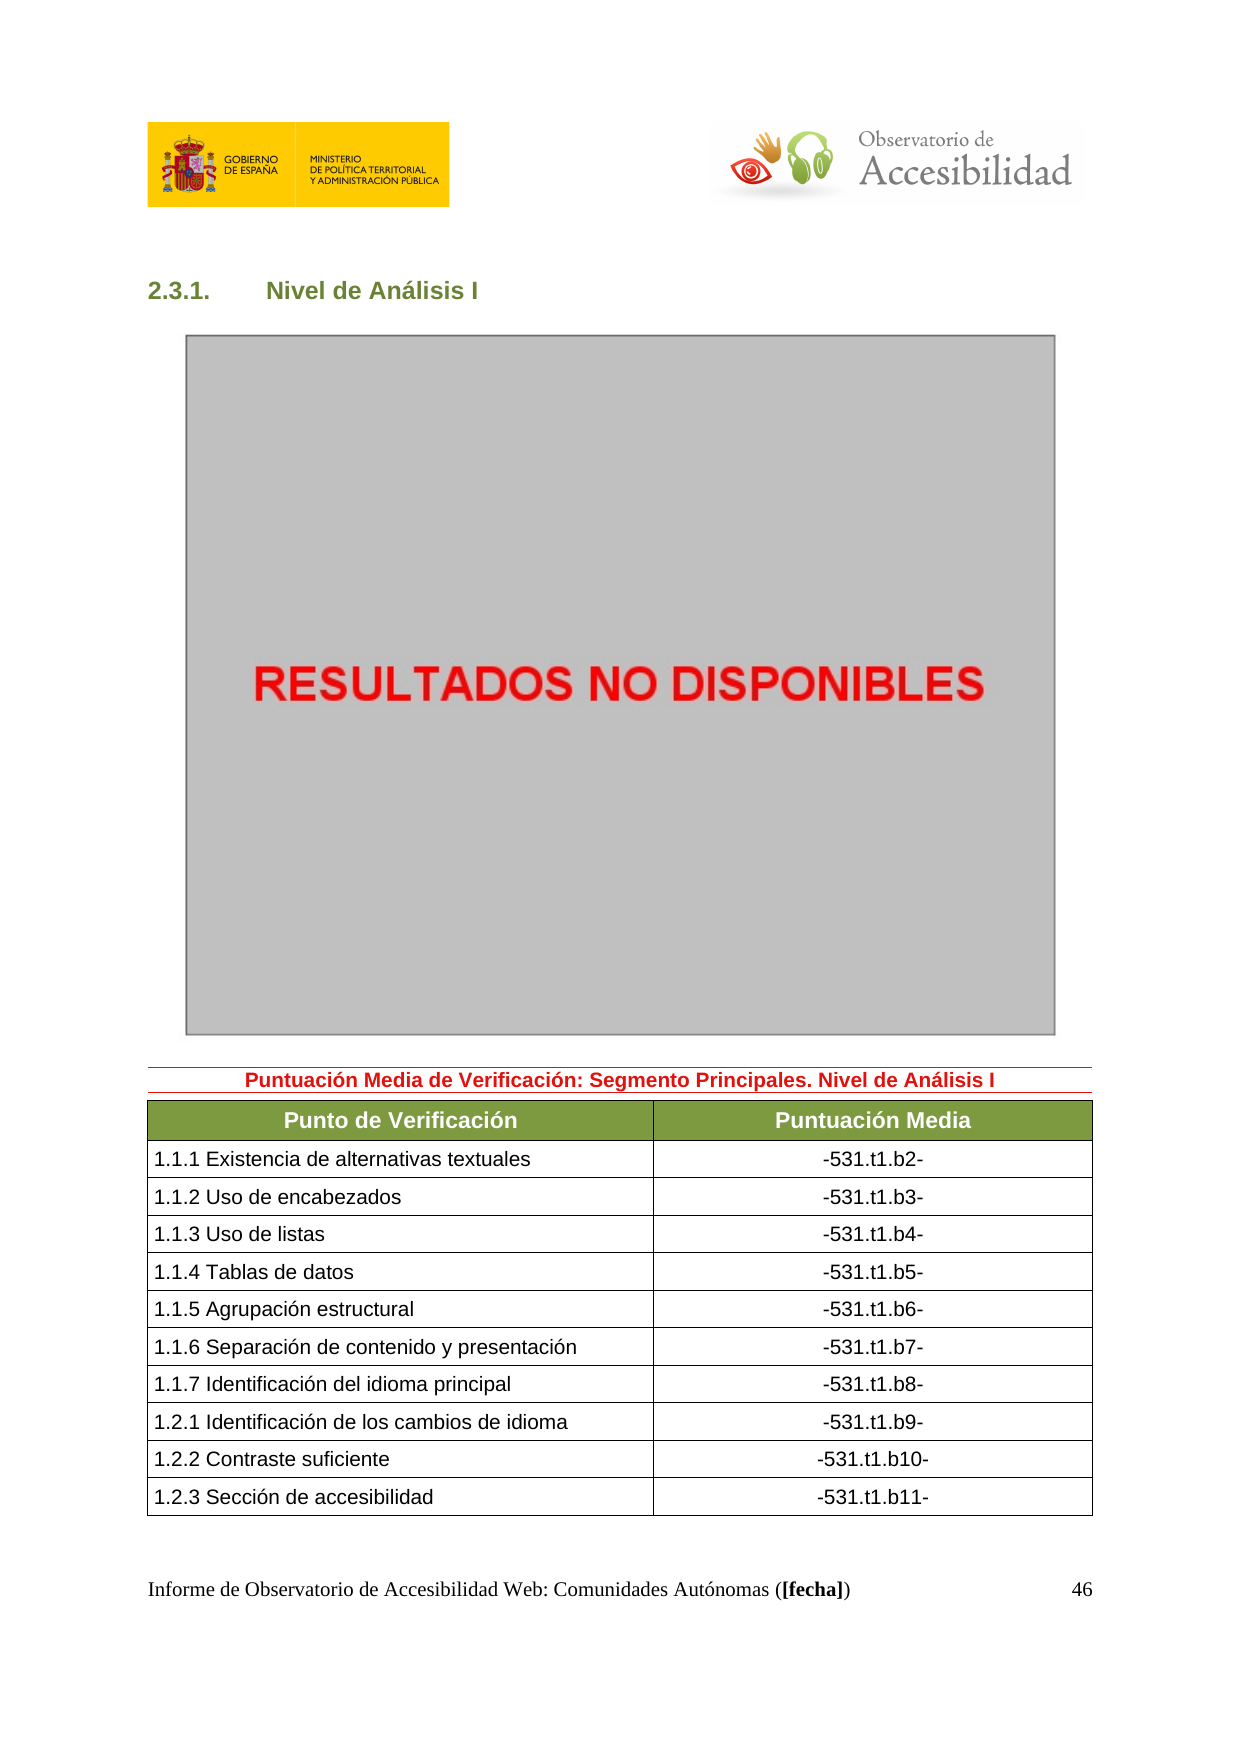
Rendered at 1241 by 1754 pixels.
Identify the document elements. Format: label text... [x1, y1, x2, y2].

list Nivel de Análisis I [148, 276, 1092, 304]
table_cell 1.1.2 Uso de encabezados [148, 1178, 653, 1215]
table_cell 1.2.1 Identificación de los cambios de idioma [148, 1403, 653, 1440]
table_cell 1.1.4 Tablas de datos [148, 1253, 653, 1290]
table_cell 1.2.3 Sección de accesibilidad [148, 1478, 653, 1515]
table_cell -531.t1.b11- [654, 1478, 1092, 1515]
table_cell -531.t1.b3- [654, 1178, 1092, 1215]
table_cell -531.t1.b10- [654, 1441, 1092, 1477]
table_header Punto de Verificación [148, 1101, 653, 1140]
table_header Puntuación Media [654, 1101, 1092, 1140]
table_cell -531.t1.b4- [654, 1216, 1092, 1252]
table_cell -531.t1.b7- [654, 1328, 1092, 1365]
table_cell 1.2.2 Contraste suficiente [148, 1441, 653, 1477]
table_cell -531.t1.b2- [654, 1141, 1092, 1177]
table_cell -531.t1.b6- [654, 1291, 1092, 1327]
table_cell 1.1.5 Agrupación estructural [148, 1291, 653, 1327]
table_cell -531.t1.b9- [654, 1403, 1092, 1440]
table_cell -531.t1.b5- [654, 1253, 1092, 1290]
table_cell -531.t1.b8- [654, 1366, 1092, 1402]
text Puntuación Media de Verificación: Segmento Principales. Nivel de Análisis I [148, 1068, 1092, 1092]
picture [178, 332, 1062, 1042]
table_cell 1.1.7 Identificación del idioma principal [148, 1366, 653, 1402]
picture [710, 122, 1086, 205]
table_cell 1.1.3 Uso de listas [148, 1216, 653, 1252]
picture [147, 122, 450, 207]
table_cell 1.1.6 Separación de contenido y presentación [148, 1328, 653, 1365]
table_cell 1.1.1 Existencia de alternativas textuales [148, 1141, 653, 1177]
